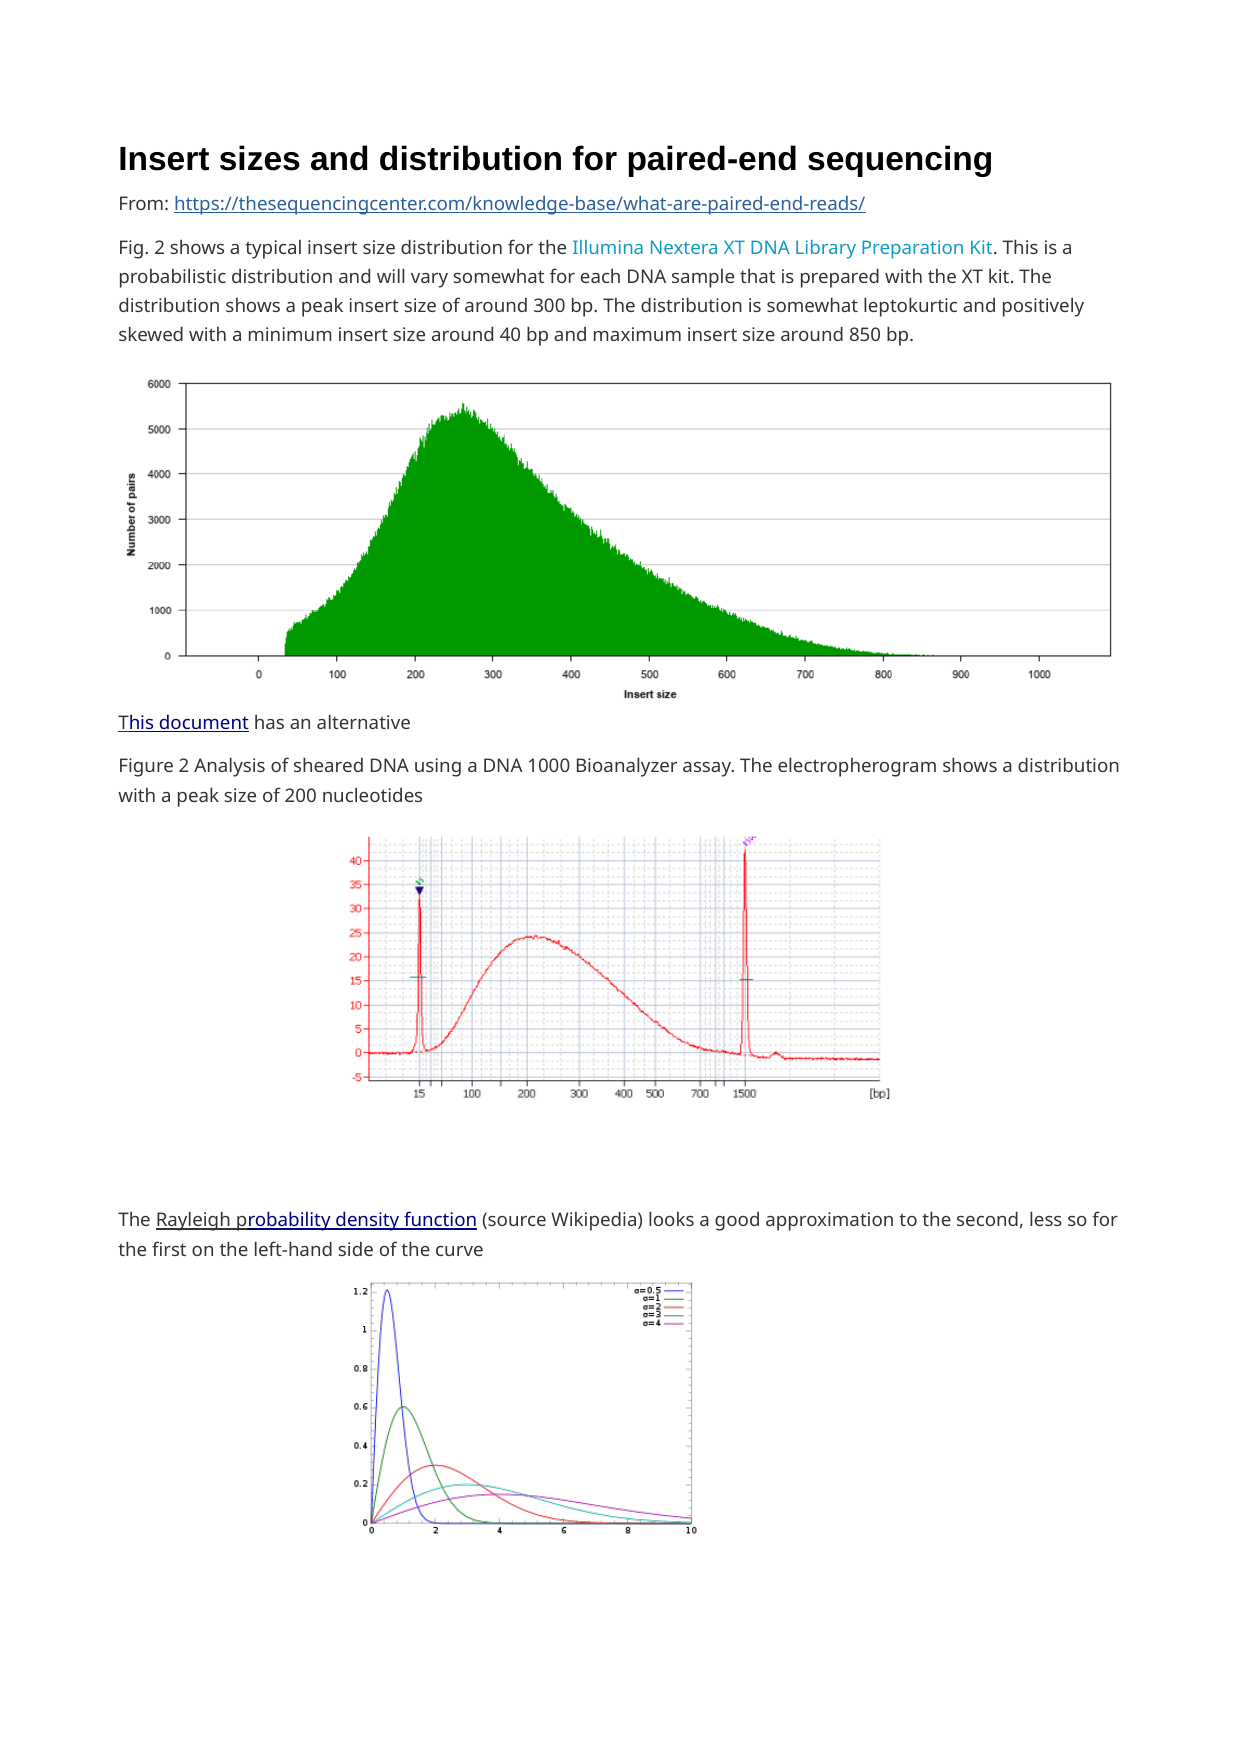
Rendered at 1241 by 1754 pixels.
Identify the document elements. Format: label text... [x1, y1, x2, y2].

text From: https://thesequencingcenter.com/knowledge-base/what-are-paired-end-reads/ [118, 190, 1122, 216]
picture [350, 1275, 703, 1540]
text [118, 366, 1122, 372]
picture [118, 372, 1122, 706]
text Fig. 2 shows a typical insert size distribution for the Illumina Nextera XT DNA Library Preparation Kit. This is a probabilistic distribution and will vary somewhat for each DNA sample that is prepared with the XT kit. The distribution shows a peak insert size of around 300 bp. The distribution is somewhat leptokurtic and positively skewed with a minimum insert size around 40 bp and maximum insert size around 850 bp. [118, 234, 1122, 347]
text This document has an alternative [118, 706, 1122, 734]
picture [345, 826, 895, 1099]
subtitle Insert sizes and distribution for paired-end sequencing [118, 139, 1122, 178]
text Figure 2 Analysis of sheared DNA using a DNA 1000 Bioanalyzer assay. The electropherogram shows a distribution with a peak size of 200 nucleotides [118, 753, 1122, 808]
text The Rayleigh probability density function (source Wikipedia) looks a good approximation to the second, less so for the first on the left-hand side of the curve [118, 1207, 1122, 1262]
